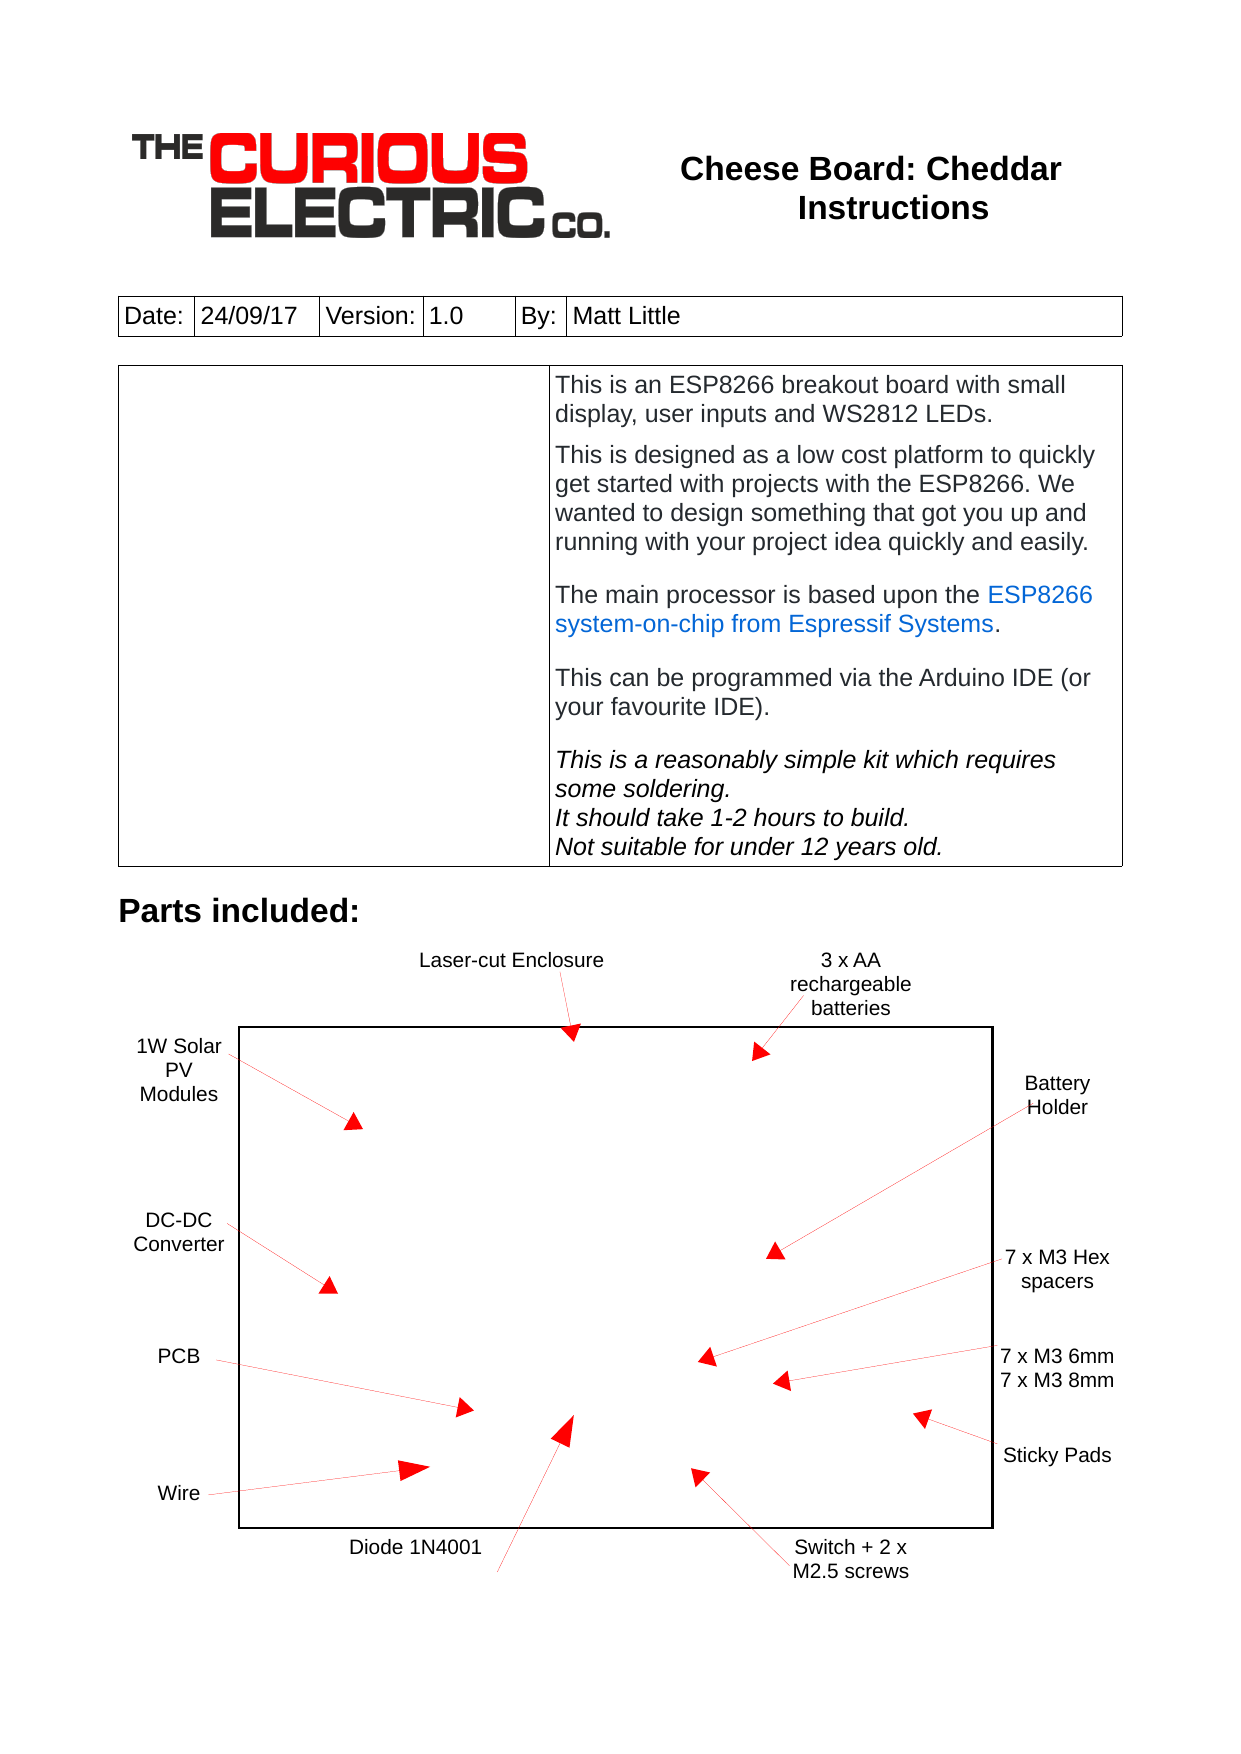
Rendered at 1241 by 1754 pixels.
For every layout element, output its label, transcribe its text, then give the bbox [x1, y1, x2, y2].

table_cell [118, 1435, 238, 1473]
table_header [119, 366, 549, 866]
table_cell [921, 1529, 992, 1588]
table_header 24/09/17 [195, 297, 319, 336]
table_header [921, 943, 992, 1026]
table_header [993, 943, 1122, 1026]
table_header Date: [119, 297, 194, 336]
table_cell [118, 1162, 238, 1200]
table_cell [994, 1026, 1122, 1063]
table_cell Wire [118, 1473, 238, 1527]
table_cell Switch + 2 x M2.5 screws [780, 1529, 921, 1588]
table_cell [994, 1200, 1122, 1237]
table_cell [240, 1028, 991, 1527]
table_cell [994, 1299, 1122, 1336]
table_cell Battery Holder [994, 1063, 1122, 1125]
table_header This is an ESP8266 breakout board with small display, user inputs and WS2812 LEDs. This is designed as a low cost platform to quickly get started with projects with the ESP8266. We wanted to design something that got you up and running with your project idea quickly and easily. The main processor is based upon the ESP8266 system-on-chip from Espressif Systems. This can be programmed via the Arduino IDE (or your favourite IDE). This is a reasonably simple kit which requires some soldering. It should take 1-2 hours to build. Not suitable for under 12 years old. [550, 366, 1122, 866]
table_cell 1W Solar PV Modules [118, 1026, 238, 1162]
table_cell [994, 1398, 1122, 1435]
table_cell DC-DC Converter [118, 1200, 238, 1299]
table_cell Diode 1N4001 [299, 1529, 532, 1588]
picture [132, 133, 610, 238]
table_cell [993, 1527, 1122, 1588]
table_cell [641, 1529, 780, 1588]
table_cell [994, 1125, 1122, 1162]
table_cell Sticky Pads [994, 1435, 1122, 1473]
table_cell [994, 1473, 1122, 1527]
table_header [299, 943, 382, 1026]
table_header [641, 943, 780, 1026]
table_header Laser-cut Enclosure [382, 943, 641, 1026]
table_header Version: [320, 297, 423, 336]
table_cell [754, 1529, 780, 1555]
table_cell PCB [118, 1336, 238, 1435]
table_header 1.0 [424, 297, 515, 336]
table_cell [118, 1527, 239, 1588]
table_cell [532, 1529, 641, 1588]
table_cell 7 x M3 6mm 7 x M3 8mm [994, 1336, 1122, 1398]
table_header Matt Little [567, 297, 1122, 336]
table_cell [239, 1529, 299, 1588]
table_header Cheese Board: Cheddar Instructions [620, 118, 1122, 296]
table_header [118, 943, 239, 1026]
table_header By: [516, 297, 566, 336]
table_header [118, 118, 620, 296]
subtitle Parts included: [118, 891, 1122, 930]
table_cell [994, 1162, 1122, 1200]
table_cell [118, 1299, 238, 1336]
table_header [239, 943, 299, 1026]
table_header 3 x AA rechargeable batteries [780, 943, 921, 1026]
table_cell 7 x M3 Hex spacers [994, 1237, 1122, 1299]
